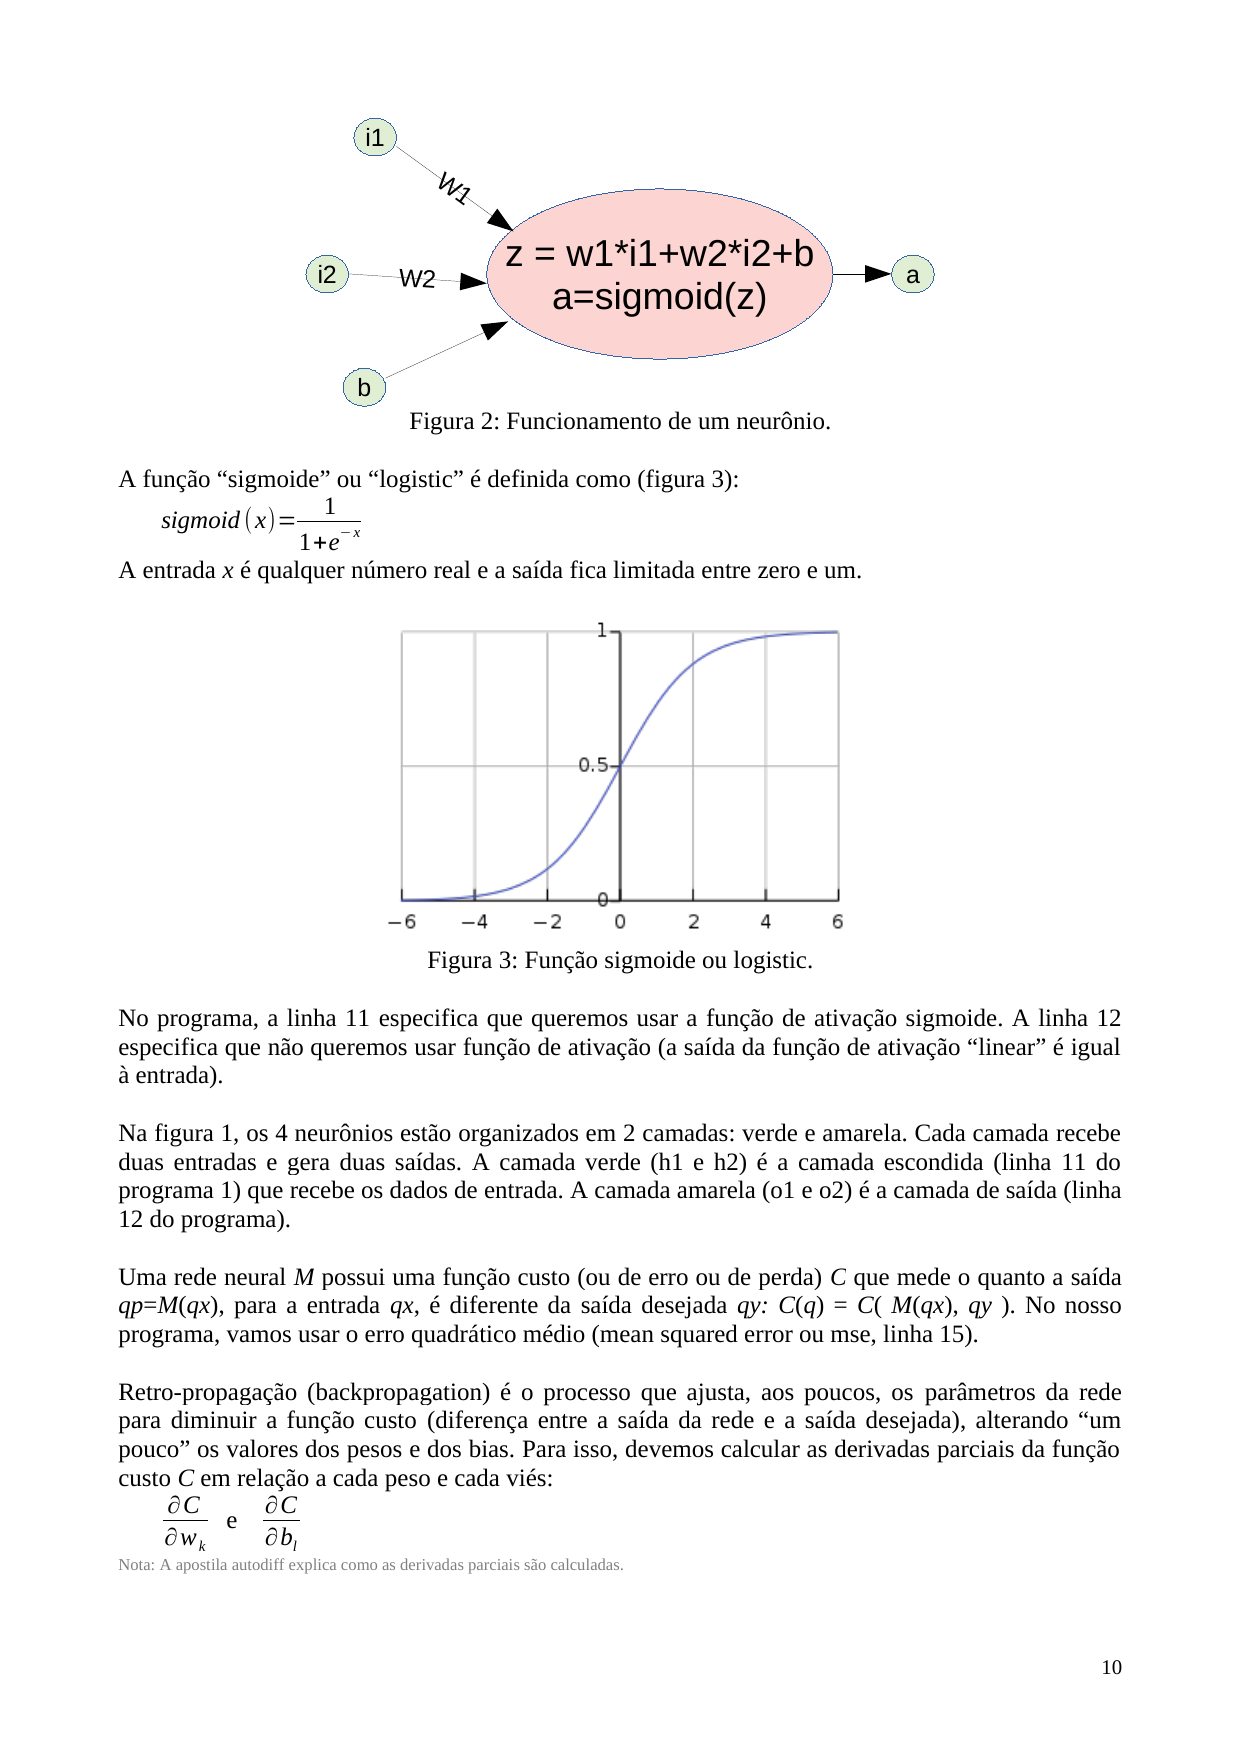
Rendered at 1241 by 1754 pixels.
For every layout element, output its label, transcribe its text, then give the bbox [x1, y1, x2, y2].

text Nota: A apostila autodiff explica como as derivadas parciais são calculadas. [118, 1555, 1122, 1574]
text Uma rede neural M possui uma função custo (ou de erro ou de perda) C que mede o quanto a saída qp=M(qx), para a entrada qx, é diferente da saída desejada qy: C(q) = C( M(qx), qy ). No nosso programa, vamos usar o erro quadrático médio (mean squared error ou mse, linha 15). [118, 1262, 1122, 1348]
text A função “sigmoide” ou “logistic” é definida como (figura 3): [118, 464, 1122, 493]
text A entrada x é qualquer número real e a saída fica limitada entre zero e um. [118, 555, 1122, 584]
text Retro-propagação (backpropagation) é o processo que ajusta, aos poucos, os parâmetros da rede para diminuir a função custo (diferença entre a saída da rede e a saída desejada), alterando “um pouco” os valores dos pesos e dos bias. Para isso, devemos calcular as derivadas parciais da função custo C em relação a cada peso e cada viés: [118, 1377, 1122, 1492]
text Na figura 1, os 4 neurônios estão organizados em 2 camadas: verde e amarela. Cada camada recebe duas entradas e gera duas saídas. A camada verde (h1 e h2) é a camada escondida (linha 11 do programa 1) que recebe os dados de entrada. A camada amarela (o1 e o2) é a camada de saída (linha 12 do programa). [118, 1118, 1122, 1233]
text Figura 2: Funcionamento de um neurônio. [118, 406, 1122, 435]
text e [118, 1492, 1122, 1555]
text No programa, a linha 11 especifica que queremos usar a função de ativação sigmoide. A linha 12 especifica que não queremos usar função de ativação (a saída da função de ativação “linear” é igual à entrada). [118, 1003, 1122, 1089]
text Figura 3: Função sigmoide ou logistic. [118, 945, 1122, 974]
picture [370, 612, 870, 946]
